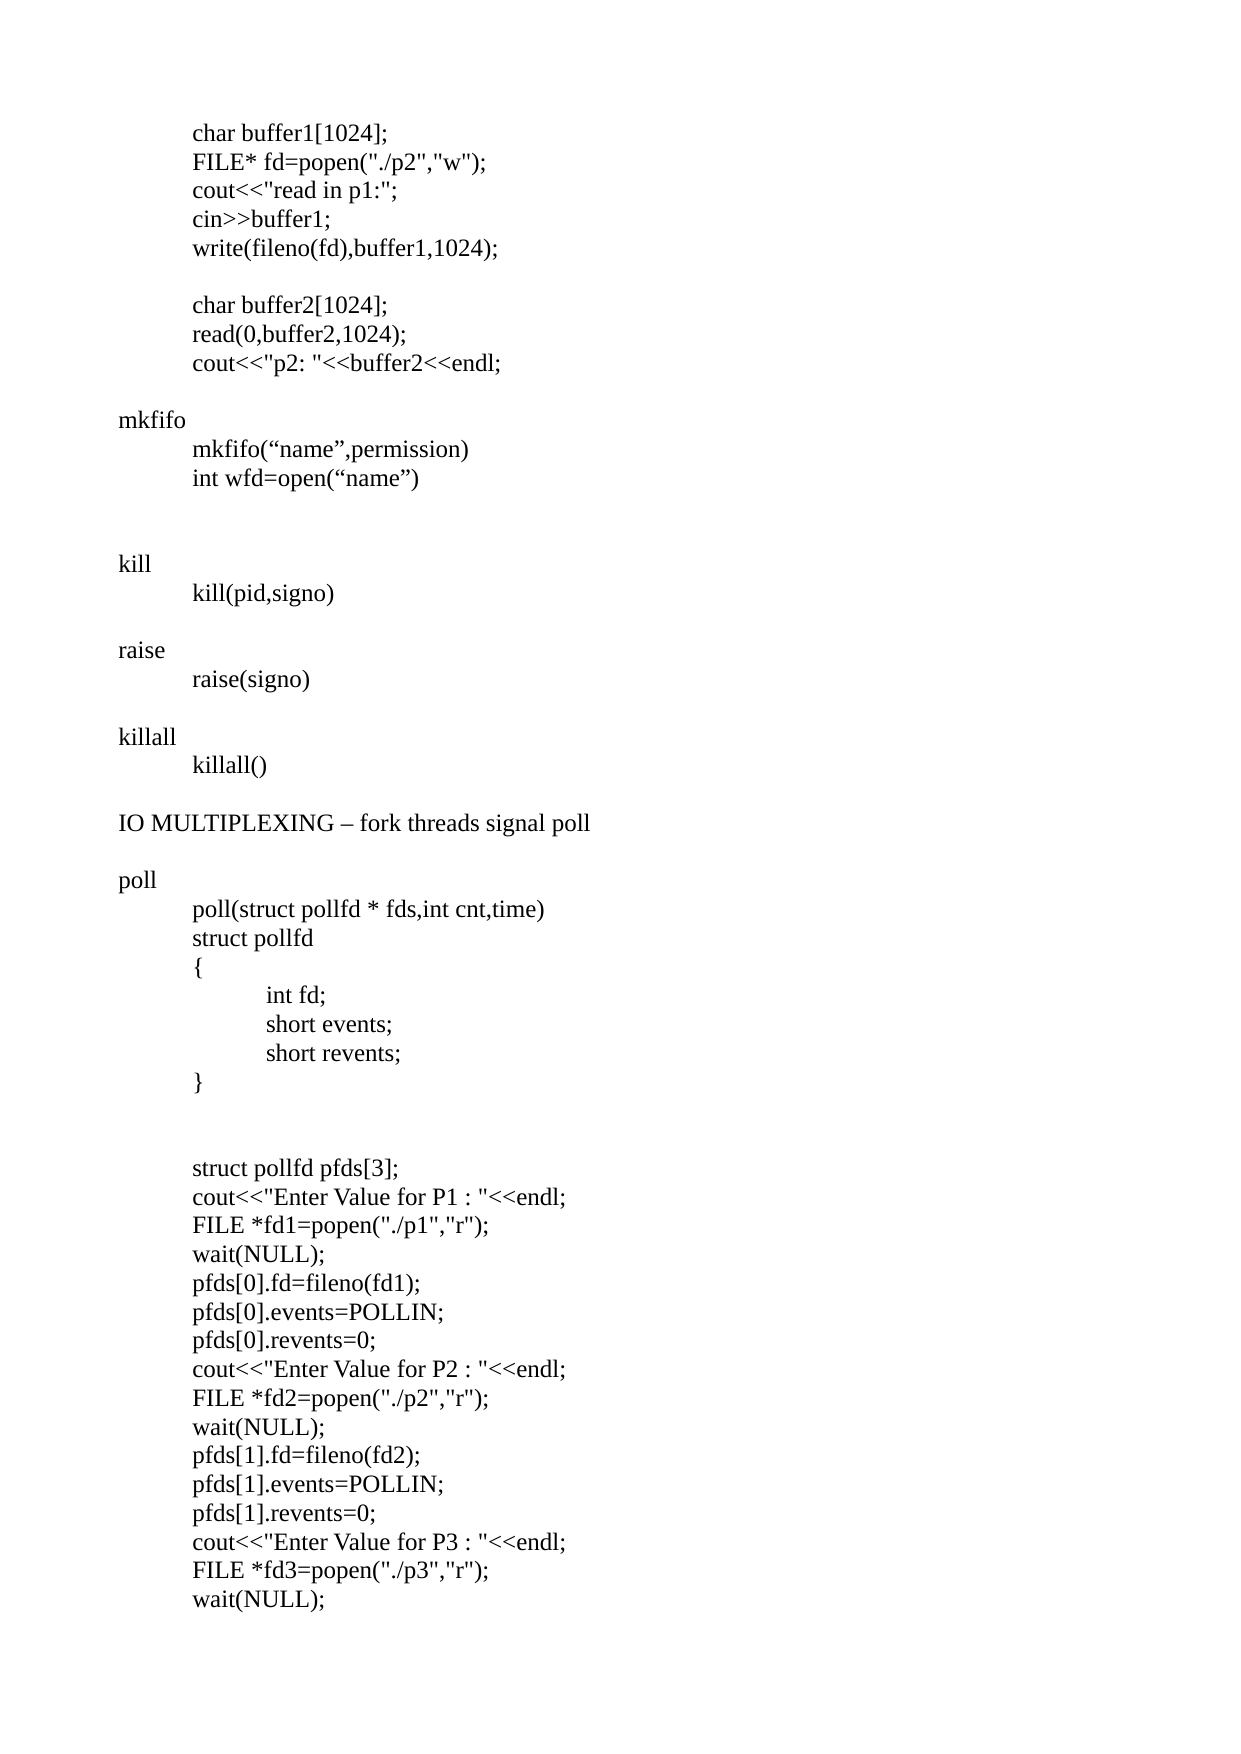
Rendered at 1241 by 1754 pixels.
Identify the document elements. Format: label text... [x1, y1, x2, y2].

text wait(NULL); [118, 1412, 1122, 1441]
text cout<<"Enter Value for P3 : "<<endl; [118, 1527, 1122, 1556]
text raise(signo) [118, 664, 1122, 693]
text pfds[0].revents=0; [118, 1326, 1122, 1354]
text cout<<"read in p1:"; [118, 176, 1122, 204]
text poll(struct pollfd * fds,int cnt,time) [118, 894, 1122, 923]
text cout<<"Enter Value for P2 : "<<endl; [118, 1354, 1122, 1383]
text char buffer2[1024]; [118, 291, 1122, 319]
text FILE *fd1=popen("./p1","r"); [118, 1211, 1122, 1239]
text cout<<"Enter Value for P1 : "<<endl; [118, 1182, 1122, 1211]
text killall [118, 722, 1122, 751]
text kill [118, 549, 1122, 578]
text FILE *fd3=popen("./p3","r"); [118, 1556, 1122, 1584]
text { [118, 952, 1122, 981]
text raise [118, 636, 1122, 664]
text wait(NULL); [118, 1239, 1122, 1268]
text FILE* fd=popen("./p2","w"); [118, 147, 1122, 176]
text pfds[0].events=POLLIN; [118, 1297, 1122, 1326]
text wait(NULL); [118, 1584, 1122, 1613]
text cout<<"p2: "<<buffer2<<endl; [118, 348, 1122, 377]
text pfds[0].fd=fileno(fd1); [118, 1268, 1122, 1297]
text int fd; [118, 981, 1122, 1009]
text int wfd=open(“name”) [118, 463, 1122, 492]
text pfds[1].events=POLLIN; [118, 1469, 1122, 1498]
text pfds[1].fd=fileno(fd2); [118, 1441, 1122, 1469]
text cin>>buffer1; [118, 204, 1122, 233]
text mkfifo [118, 406, 1122, 434]
text mkfifo(“name”,permission) [118, 434, 1122, 463]
text read(0,buffer2,1024); [118, 319, 1122, 348]
text struct pollfd pfds[3]; [118, 1153, 1122, 1182]
text poll [118, 866, 1122, 894]
text char buffer1[1024]; [118, 118, 1122, 147]
text pfds[1].revents=0; [118, 1498, 1122, 1527]
text struct pollfd [118, 923, 1122, 952]
text short revents; [118, 1038, 1122, 1067]
text write(fileno(fd),buffer1,1024); [118, 233, 1122, 262]
text killall() [118, 751, 1122, 779]
text kill(pid,signo) [118, 578, 1122, 607]
text } [118, 1067, 1122, 1096]
text FILE *fd2=popen("./p2","r"); [118, 1383, 1122, 1412]
text IO MULTIPLEXING – fork threads signal poll [118, 808, 1122, 837]
text short events; [118, 1009, 1122, 1038]
